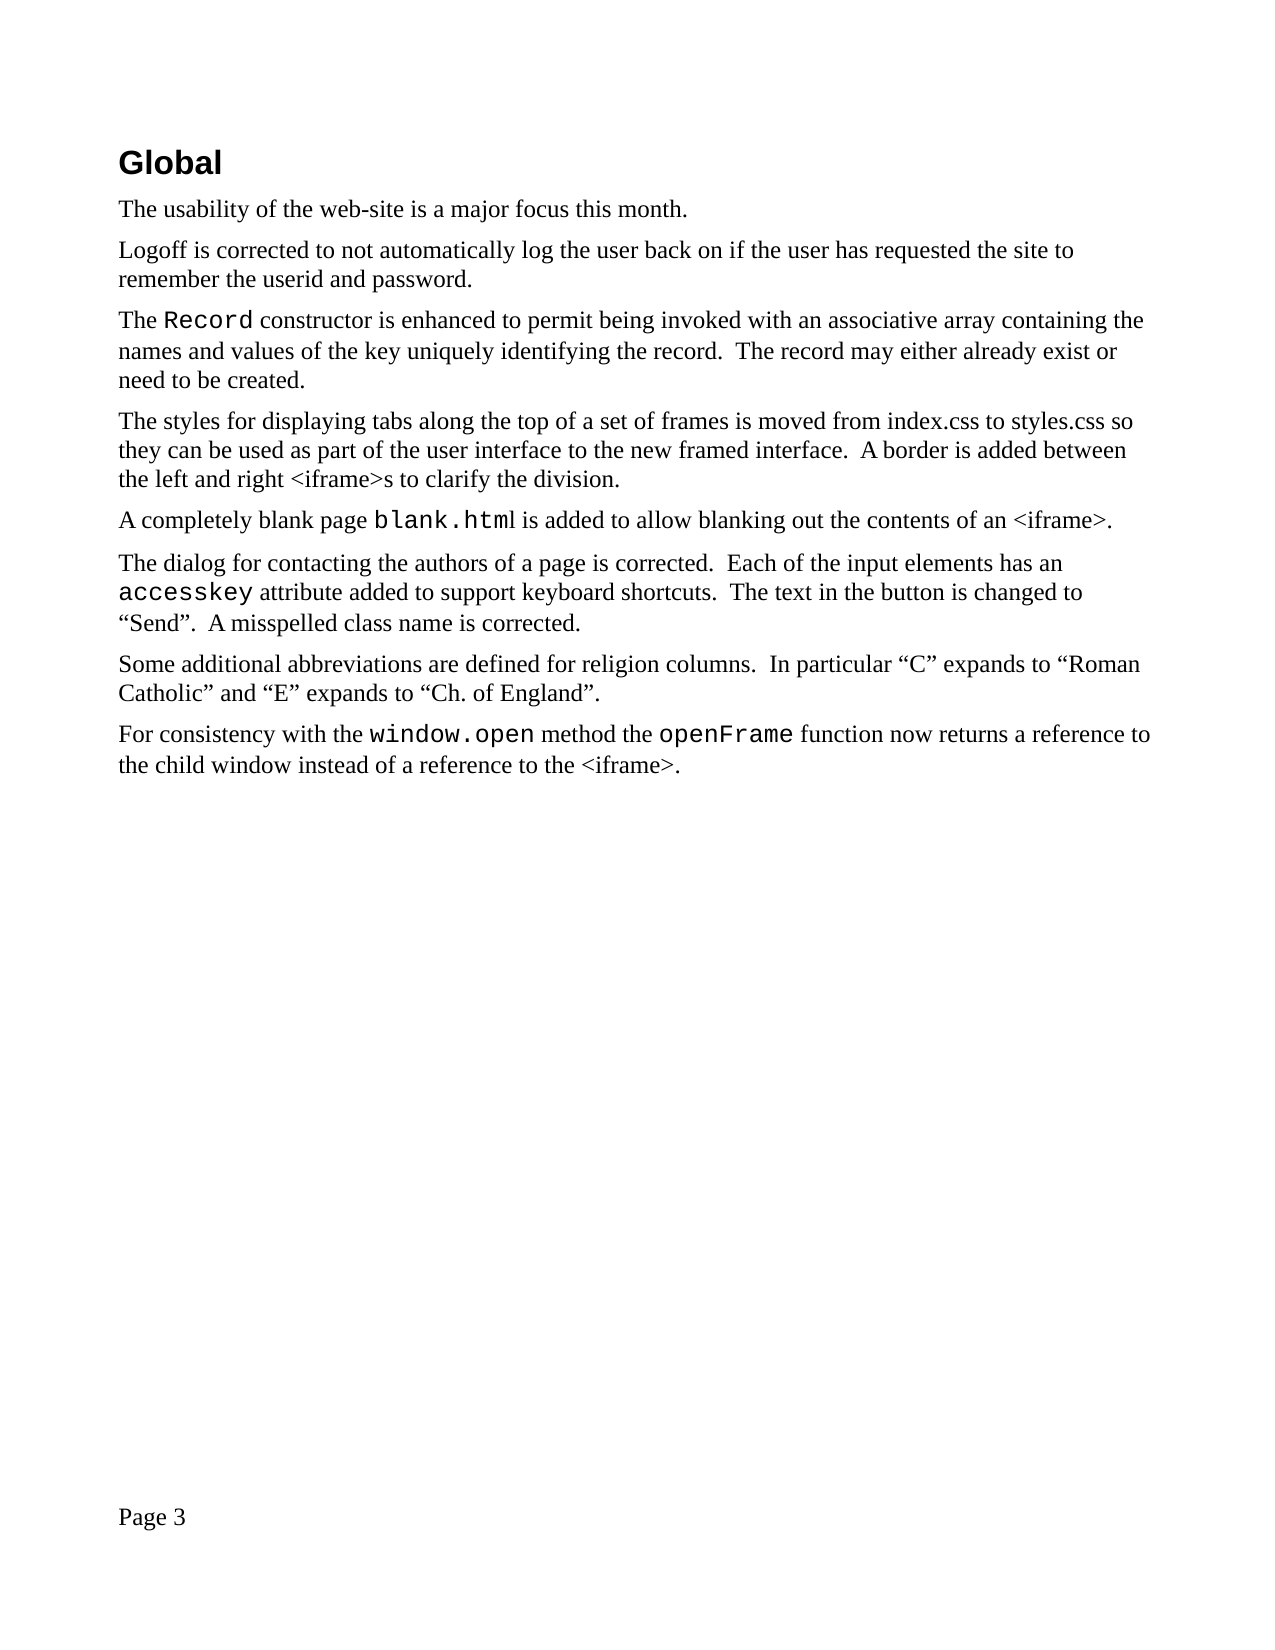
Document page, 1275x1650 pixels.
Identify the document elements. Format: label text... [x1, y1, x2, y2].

text The styles for displaying tabs along the top of a set of frames is moved from index.css to styles.css so they can be used as part of the user interface to the new framed interface. A border is added between the left and right <iframe>s to clarify the division. [118, 406, 1157, 493]
text Some additional abbreviations are defined for religion columns. In particular “C” expands to “Roman Catholic” and “E” expands to “Ch. of England”. [118, 649, 1157, 707]
text Logoff is corrected to not automatically log the user back on if the user has requested the site to remember the userid and password. [118, 236, 1157, 293]
text For consistency with the window.open method the openFrame function now returns a reference to the child window instead of a reference to the <iframe>. [118, 719, 1157, 779]
text The usability of the web-site is a major focus this month. [118, 194, 1157, 223]
text The dialog for contacting the authors of a page is corrected. Each of the input elements has an accesskey attribute added to support keyboard shortcuts. The text in the button is changed to “Send”. A misspelled class name is corrected. [118, 548, 1157, 637]
subtitle Global [118, 143, 1157, 182]
text A completely blank page blank.html is added to allow blanking out the contents of an <iframe>. [118, 505, 1157, 536]
text The Record constructor is enhanced to permit being invoked with an associative array containing the names and values of the key uniquely identifying the record. The record may either already exist or need to be created. [118, 306, 1157, 394]
